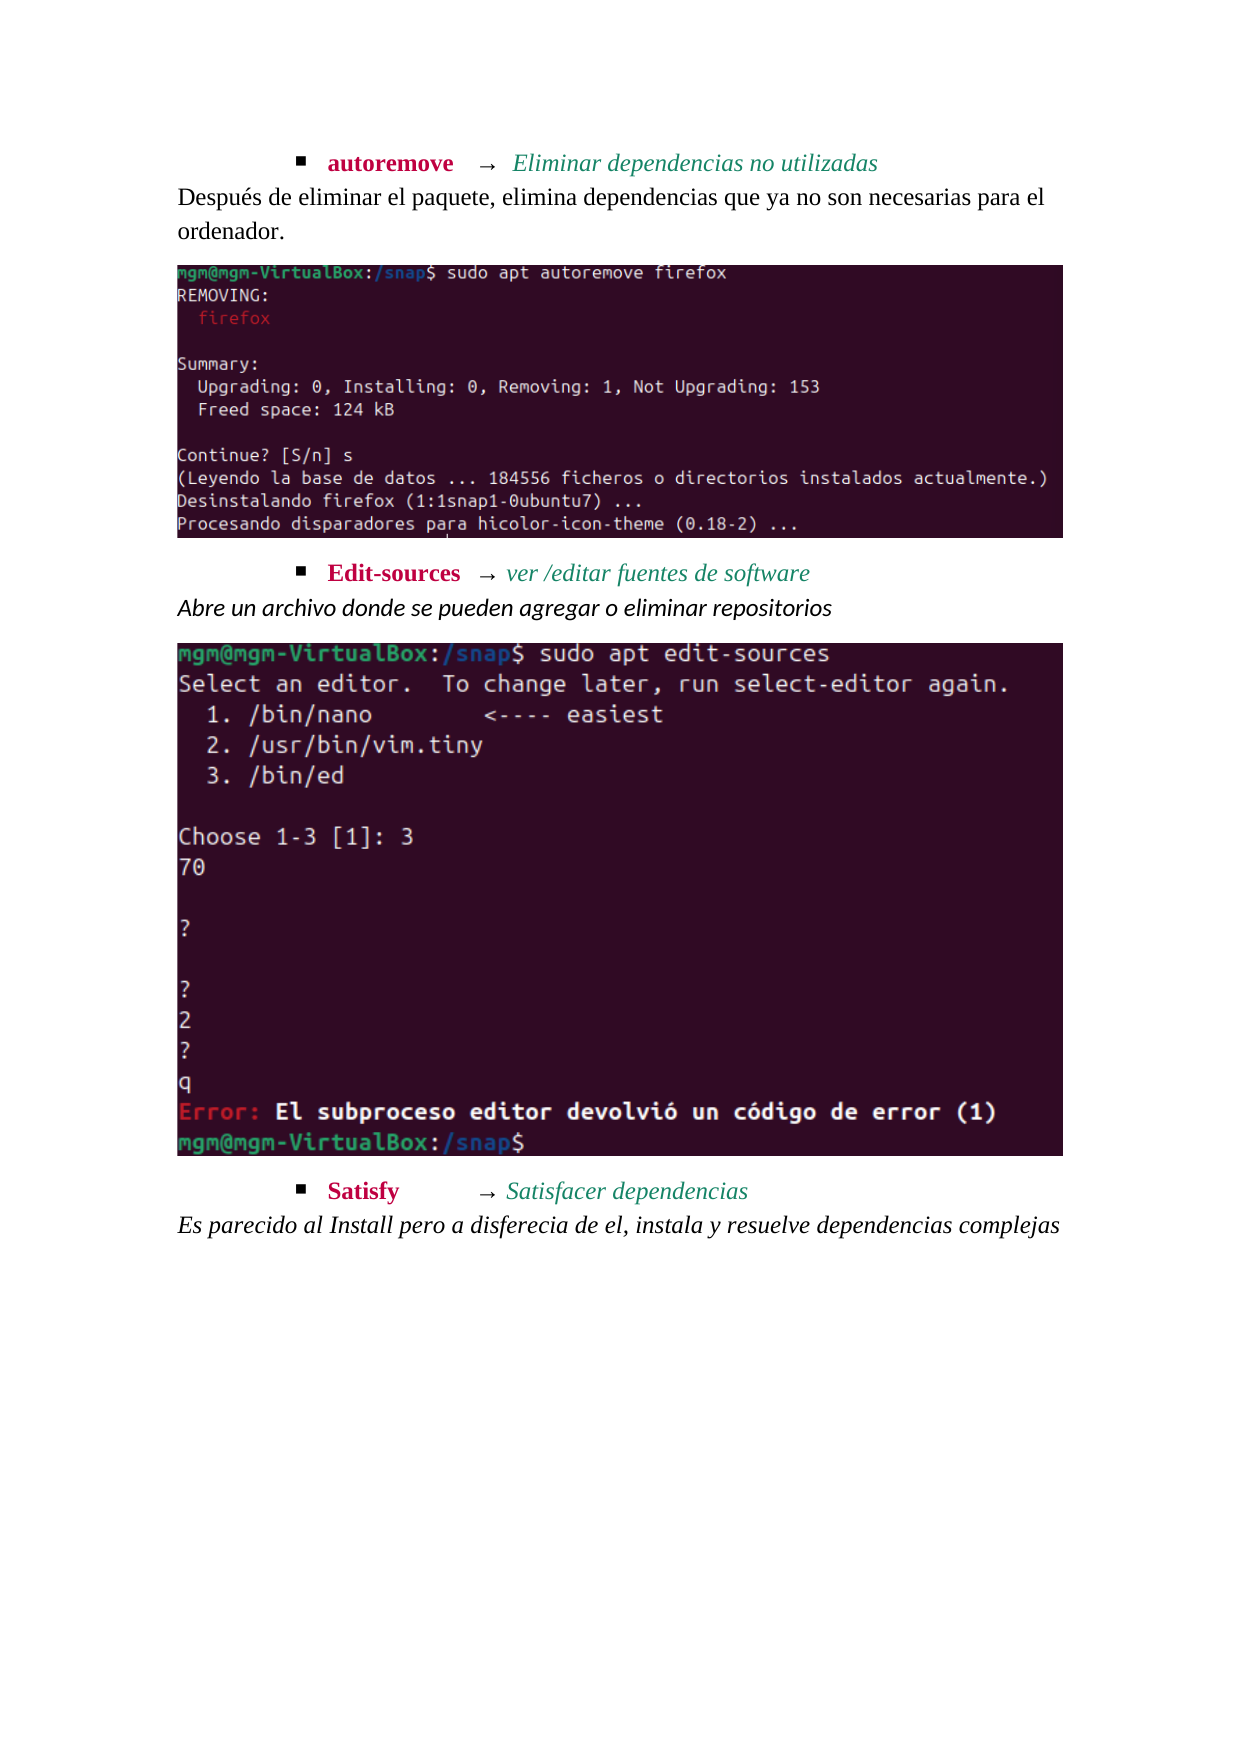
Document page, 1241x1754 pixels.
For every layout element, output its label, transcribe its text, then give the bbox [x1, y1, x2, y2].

subtitle autoremove → Eliminar dependencias no utilizadas [290, 148, 1063, 177]
text Abre un archivo donde se pueden agregar o eliminar repositorios [177, 592, 1063, 622]
text Después de eliminar el paquete, elimina dependencias que ya no son necesarias para el ordenador. [177, 182, 1063, 245]
text Es parecido al Install pero a disferecia de el, instala y resuelve dependencias complejas [177, 1210, 1063, 1239]
picture [177, 643, 1063, 1156]
subtitle Satisfy → Satisfacer dependencias [290, 1176, 1063, 1206]
subtitle Edit-sources → ver /editar fuentes de software [290, 558, 1063, 587]
picture [177, 265, 1063, 538]
